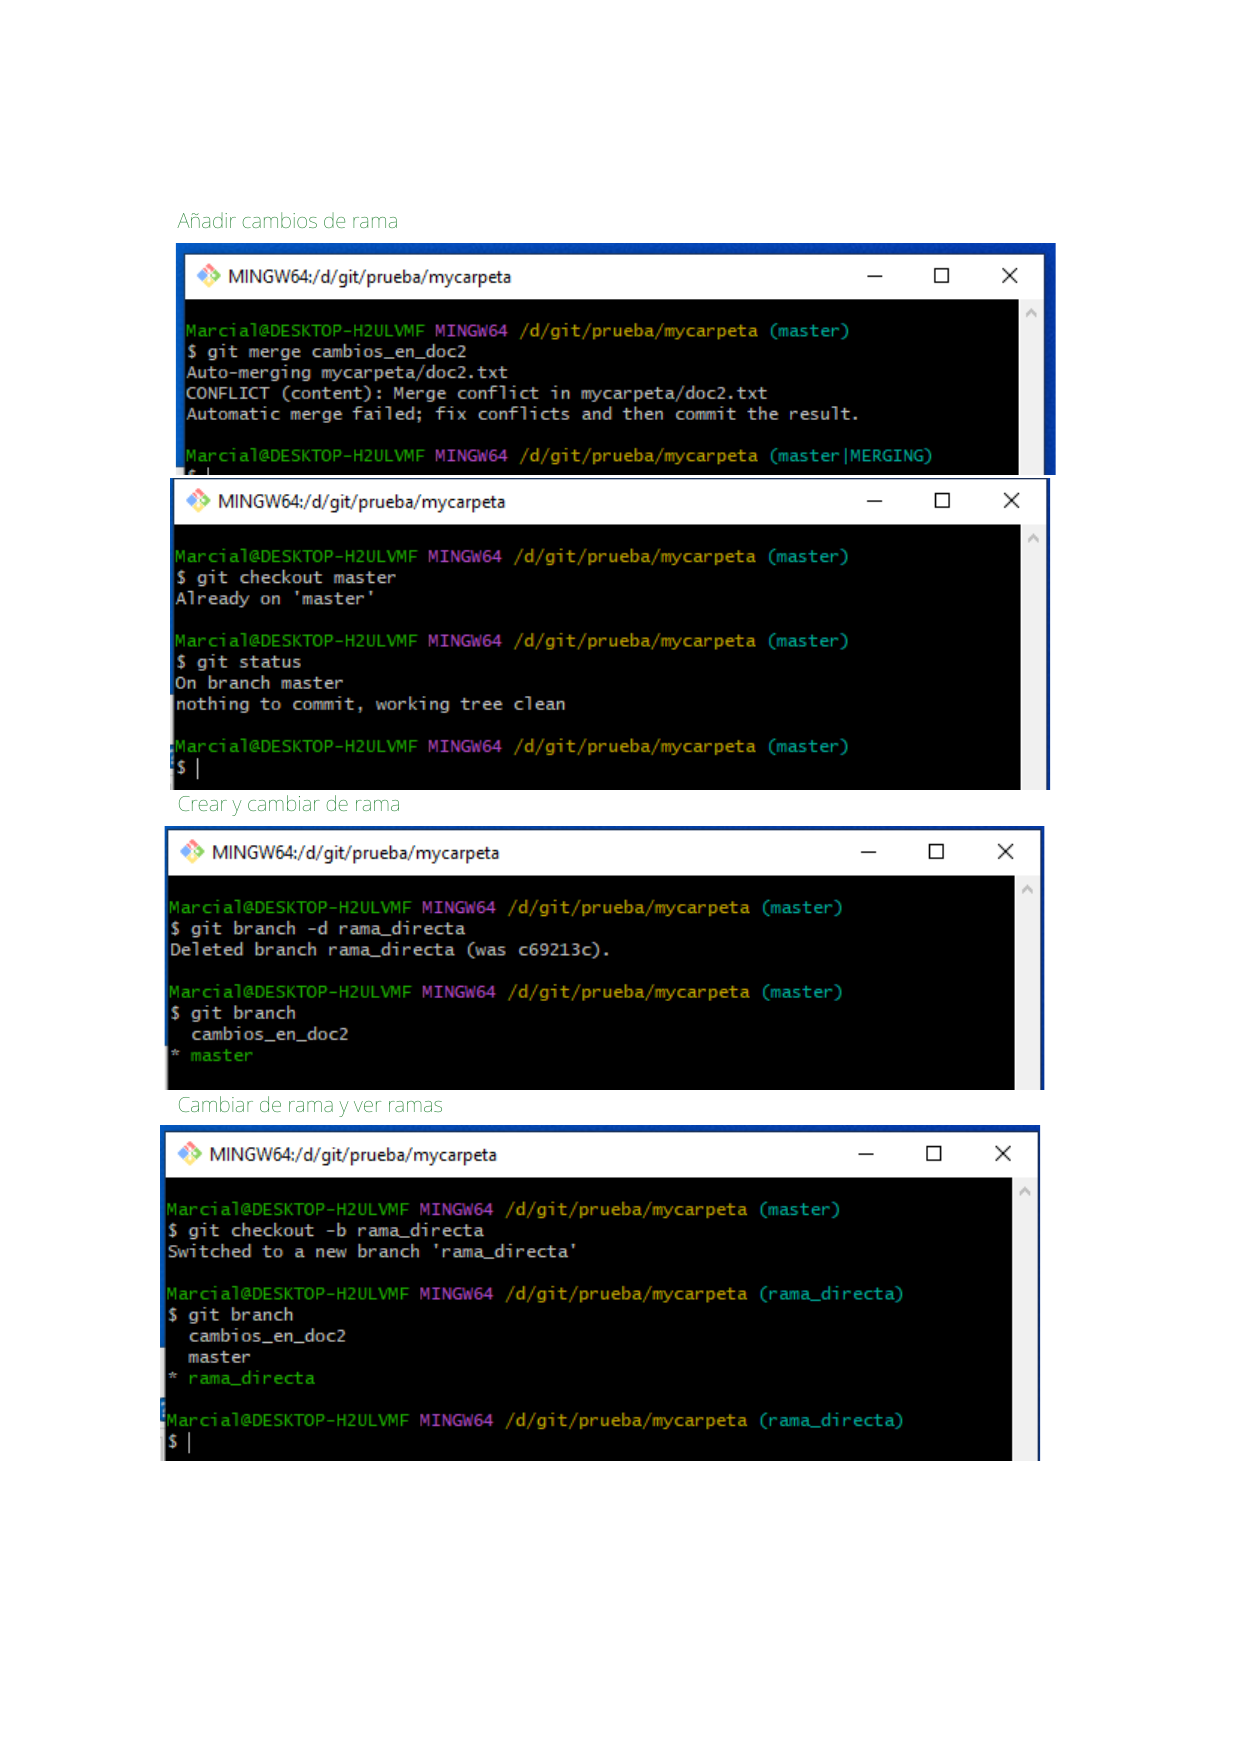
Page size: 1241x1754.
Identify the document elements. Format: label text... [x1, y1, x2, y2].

subtitle Añadir cambios de rama [177, 206, 1063, 234]
picture [175, 243, 1056, 475]
picture [164, 826, 1045, 1090]
subtitle Crear y cambiar de rama [177, 234, 1063, 818]
subtitle Cambiar de rama y ver ramas [177, 818, 1063, 1118]
picture [170, 478, 1050, 790]
picture [160, 1125, 1041, 1461]
